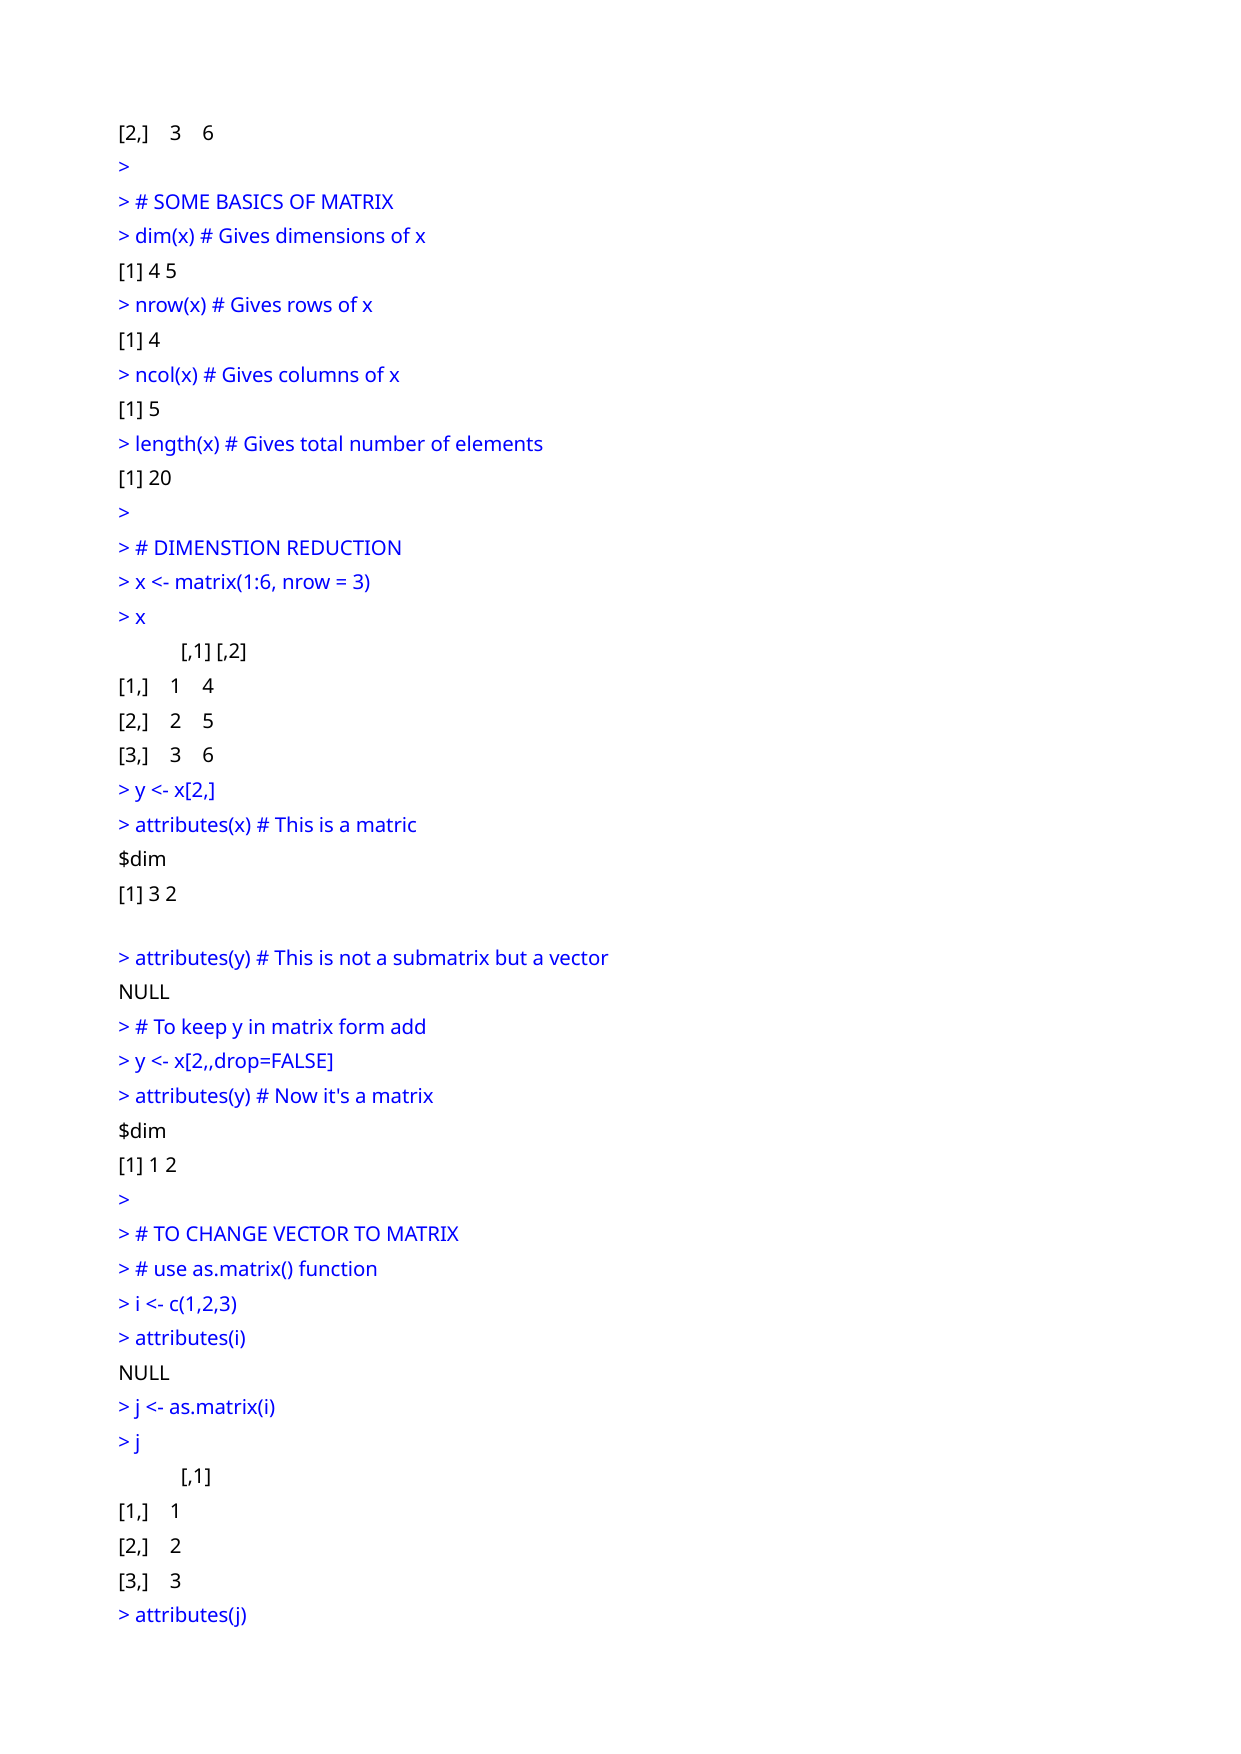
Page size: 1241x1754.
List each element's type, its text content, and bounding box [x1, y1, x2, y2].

text > length(x) # Gives total number of elements [118, 429, 1122, 457]
text > # use as.matrix() function [118, 1255, 1122, 1282]
text [1] 3 2 [118, 879, 1122, 907]
text > j <- as.matrix(i) [118, 1393, 1122, 1421]
text [,1] [118, 1462, 1122, 1490]
text > [118, 1186, 1122, 1213]
text > attributes(y) # This is not a submatrix but a vector [118, 943, 1122, 971]
text > nrow(x) # Gives rows of x [118, 291, 1122, 319]
text [2,] 2 [118, 1532, 1122, 1559]
text [1] 4 5 [118, 256, 1122, 284]
text > y <- x[2,,drop=FALSE] [118, 1047, 1122, 1075]
text > i <- c(1,2,3) [118, 1289, 1122, 1317]
text > attributes(x) # This is a matric [118, 810, 1122, 838]
text > attributes(y) # Now it's a matrix [118, 1082, 1122, 1109]
text > # DIMENSTION REDUCTION [118, 533, 1122, 561]
text [,1] [,2] [118, 637, 1122, 665]
text $dim [118, 1116, 1122, 1144]
text > attributes(j) [118, 1601, 1122, 1629]
text NULL [118, 1358, 1122, 1386]
text > dim(x) # Gives dimensions of x [118, 222, 1122, 249]
text > [118, 498, 1122, 526]
text [1] 20 [118, 464, 1122, 492]
text $dim [118, 845, 1122, 872]
text [1,] 1 [118, 1497, 1122, 1525]
text [2,] 3 6 [118, 118, 1122, 146]
text > y <- x[2,] [118, 776, 1122, 803]
text [1] 1 2 [118, 1151, 1122, 1179]
text > # To keep y in matrix form add [118, 1013, 1122, 1040]
text > x [118, 602, 1122, 630]
text > attributes(i) [118, 1324, 1122, 1352]
text > # TO CHANGE VECTOR TO MATRIX [118, 1220, 1122, 1248]
text > j [118, 1428, 1122, 1455]
text [3,] 3 [118, 1566, 1122, 1594]
text [2,] 2 5 [118, 706, 1122, 734]
text [1] 4 [118, 326, 1122, 353]
text [1] 5 [118, 395, 1122, 422]
text > # SOME BASICS OF MATRIX [118, 187, 1122, 215]
text > [118, 153, 1122, 180]
text NULL [118, 978, 1122, 1006]
text > ncol(x) # Gives columns of x [118, 360, 1122, 388]
text [1,] 1 4 [118, 672, 1122, 699]
text [3,] 3 6 [118, 741, 1122, 769]
text > x <- matrix(1:6, nrow = 3) [118, 568, 1122, 595]
